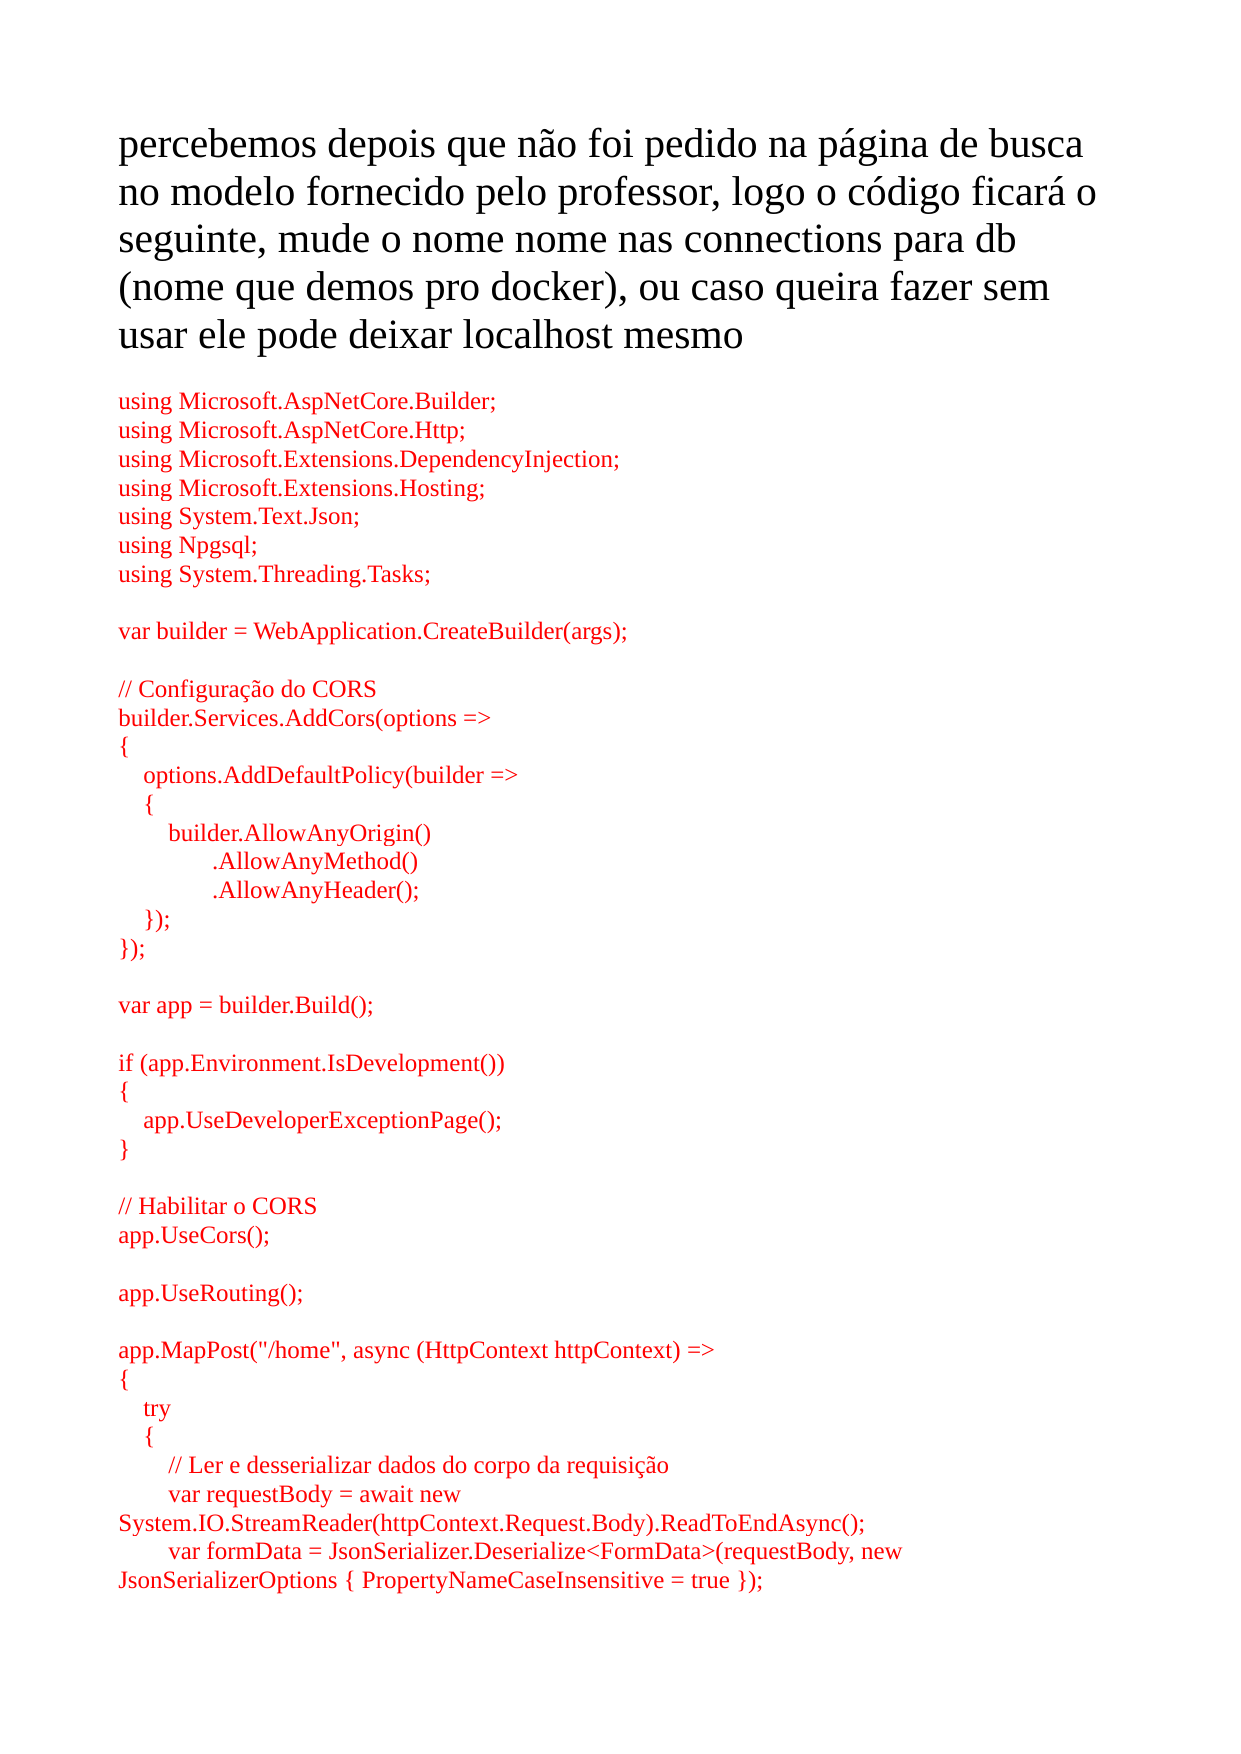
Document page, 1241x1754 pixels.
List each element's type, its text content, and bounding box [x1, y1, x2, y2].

text { [118, 731, 1122, 760]
text builder.AllowAnyOrigin() [118, 818, 1122, 846]
text if (app.Environment.IsDevelopment()) [118, 1048, 1122, 1076]
text }); [118, 904, 1122, 933]
text using Microsoft.AspNetCore.Builder; [118, 386, 1122, 415]
text using Microsoft.Extensions.Hosting; [118, 473, 1122, 501]
text { [118, 789, 1122, 818]
text app.UseCors(); [118, 1220, 1122, 1249]
text percebemos depois que não foi pedido na página de busca no modelo fornecido pelo professor, logo o código ficará o seguinte, mude o nome nome nas connections para db (nome que demos pro docker), ou caso queira fazer sem usar ele pode deixar localhost mesmo [118, 118, 1122, 358]
text // Habilitar o CORS [118, 1191, 1122, 1220]
text // Ler e desserializar dados do corpo da requisição [118, 1450, 1122, 1479]
text using System.Threading.Tasks; [118, 559, 1122, 588]
text try [118, 1393, 1122, 1421]
text // Configuração do CORS [118, 674, 1122, 703]
text using Npgsql; [118, 530, 1122, 559]
text var requestBody = await new System.IO.StreamReader(httpContext.Request.Body).ReadToEndAsync(); [118, 1479, 1122, 1536]
text using Microsoft.Extensions.DependencyInjection; [118, 444, 1122, 473]
text app.UseDeveloperExceptionPage(); [118, 1105, 1122, 1134]
text builder.Services.AddCors(options => [118, 703, 1122, 731]
text using System.Text.Json; [118, 501, 1122, 530]
text { [118, 1076, 1122, 1105]
text var builder = WebApplication.CreateBuilder(args); [118, 616, 1122, 645]
text .AllowAnyHeader(); [118, 875, 1122, 904]
text app.MapPost("/home", async (HttpContext httpContext) => [118, 1335, 1122, 1364]
text .AllowAnyMethod() [118, 846, 1122, 875]
text options.AddDefaultPolicy(builder => [118, 760, 1122, 789]
text using Microsoft.AspNetCore.Http; [118, 415, 1122, 444]
text { [118, 1421, 1122, 1450]
text }); [118, 933, 1122, 961]
text } [118, 1134, 1122, 1163]
text app.UseRouting(); [118, 1278, 1122, 1306]
text var app = builder.Build(); [118, 990, 1122, 1019]
text var formData = JsonSerializer.Deserialize<FormData>(requestBody, new JsonSerializerOptions { PropertyNameCaseInsensitive = true }); [118, 1536, 1122, 1594]
text { [118, 1364, 1122, 1393]
